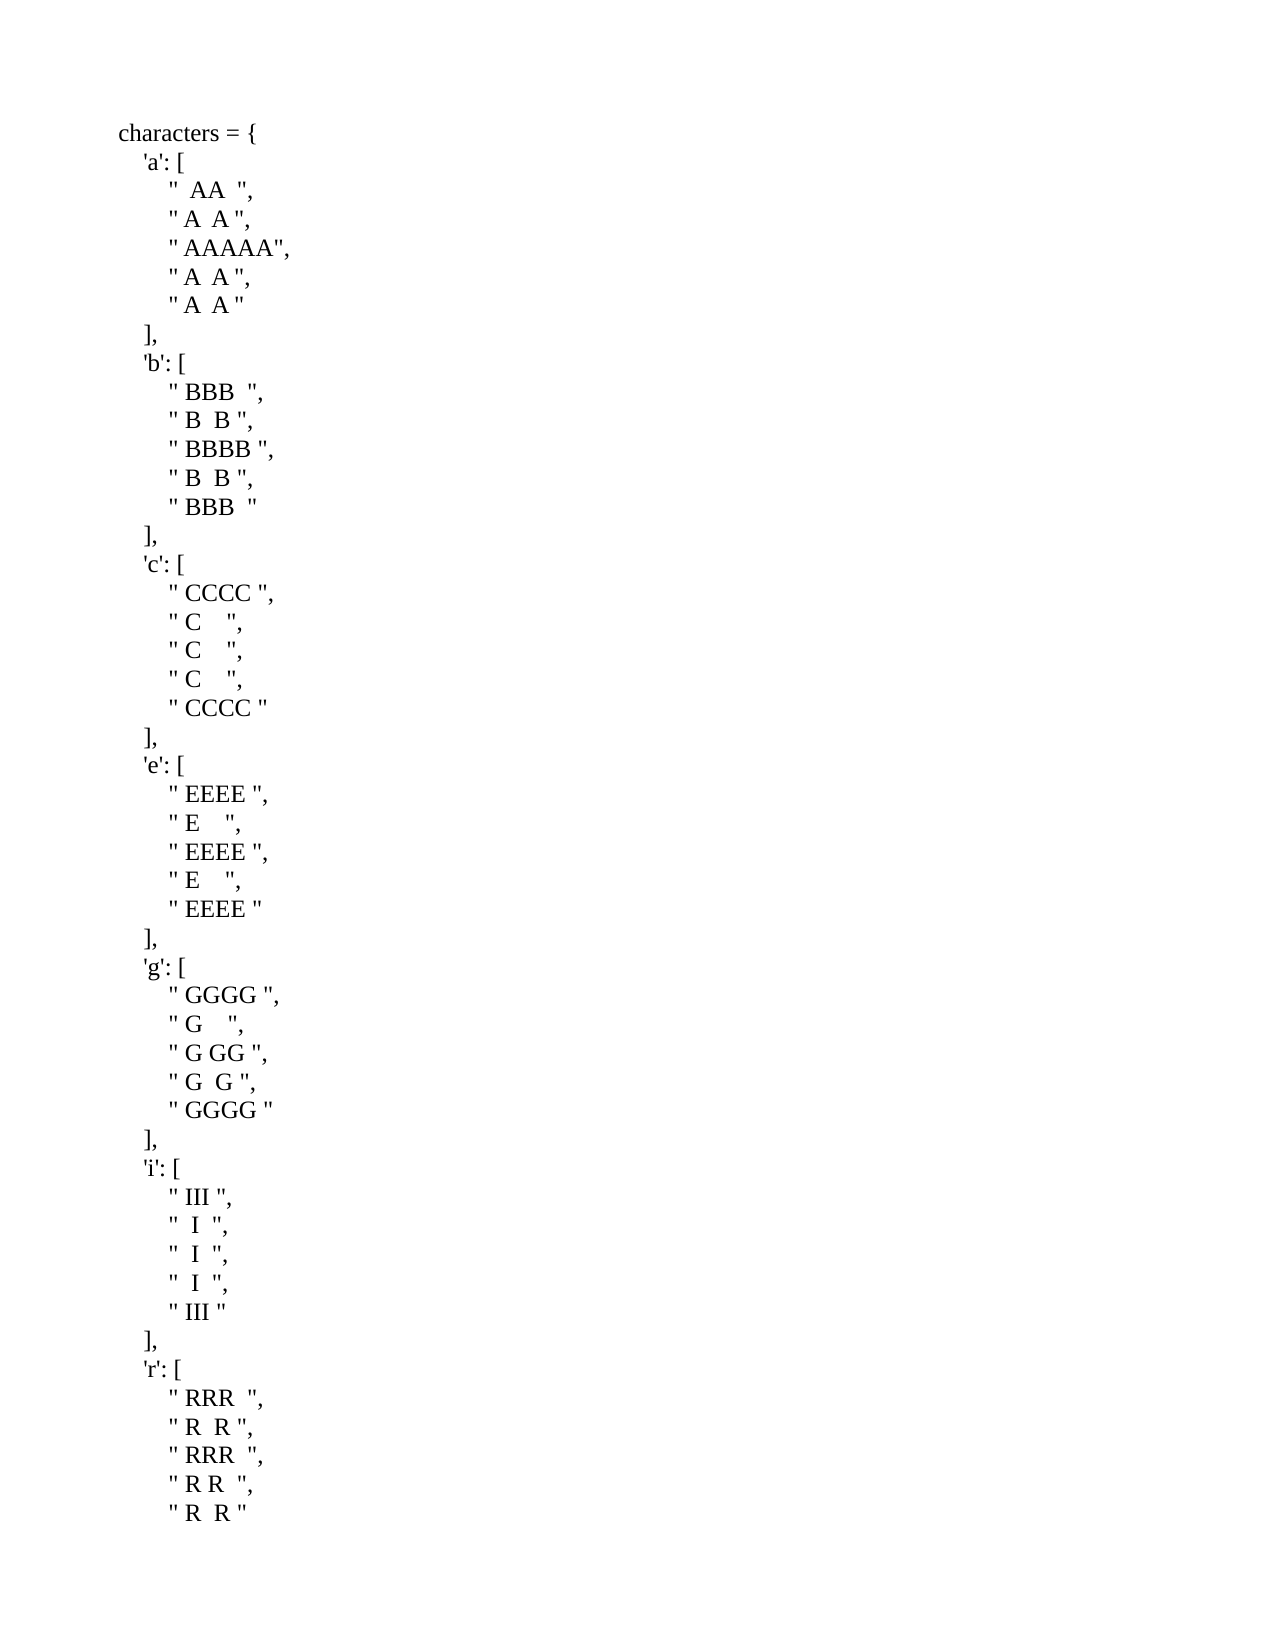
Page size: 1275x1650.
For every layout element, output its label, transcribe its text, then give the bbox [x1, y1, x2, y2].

text " C ", [118, 664, 1157, 693]
text " G ", [118, 1009, 1157, 1038]
text 'c': [ [118, 549, 1157, 578]
text " A A ", [118, 204, 1157, 233]
text " BBB " [118, 492, 1157, 521]
text " EEEE ", [118, 837, 1157, 866]
text " GGGG " [118, 1096, 1157, 1124]
text " E ", [118, 808, 1157, 837]
text " III ", [118, 1182, 1157, 1211]
text ], [118, 722, 1157, 751]
text " R R ", [118, 1469, 1157, 1498]
text " E ", [118, 866, 1157, 894]
text 'b': [ [118, 348, 1157, 377]
text " BBBB ", [118, 434, 1157, 463]
text 'g': [ [118, 952, 1157, 981]
text " I ", [118, 1268, 1157, 1297]
text " EEEE " [118, 894, 1157, 923]
text 'r': [ [118, 1354, 1157, 1383]
text " R R ", [118, 1412, 1157, 1441]
text " C ", [118, 636, 1157, 664]
text " RRR ", [118, 1383, 1157, 1412]
text " I ", [118, 1211, 1157, 1239]
text ], [118, 1124, 1157, 1153]
text " I ", [118, 1239, 1157, 1268]
text " BBB ", [118, 377, 1157, 406]
text " GGGG ", [118, 981, 1157, 1009]
text " EEEE ", [118, 779, 1157, 808]
text " B B ", [118, 406, 1157, 434]
text " B B ", [118, 463, 1157, 492]
text ], [118, 1326, 1157, 1354]
text 'e': [ [118, 751, 1157, 779]
text ], [118, 923, 1157, 952]
text " III " [118, 1297, 1157, 1326]
text " A A ", [118, 262, 1157, 291]
text " G GG ", [118, 1038, 1157, 1067]
text 'a': [ [118, 147, 1157, 176]
text " AAAAA", [118, 233, 1157, 262]
text " AA ", [118, 176, 1157, 204]
text " C ", [118, 607, 1157, 636]
text " CCCC ", [118, 578, 1157, 607]
text " R R " [118, 1498, 1157, 1527]
text " G G ", [118, 1067, 1157, 1096]
text " RRR ", [118, 1441, 1157, 1469]
text " A A " [118, 291, 1157, 319]
text " CCCC " [118, 693, 1157, 722]
text 'i': [ [118, 1153, 1157, 1182]
text ], [118, 521, 1157, 549]
text ], [118, 319, 1157, 348]
text characters = { [118, 118, 1157, 147]
